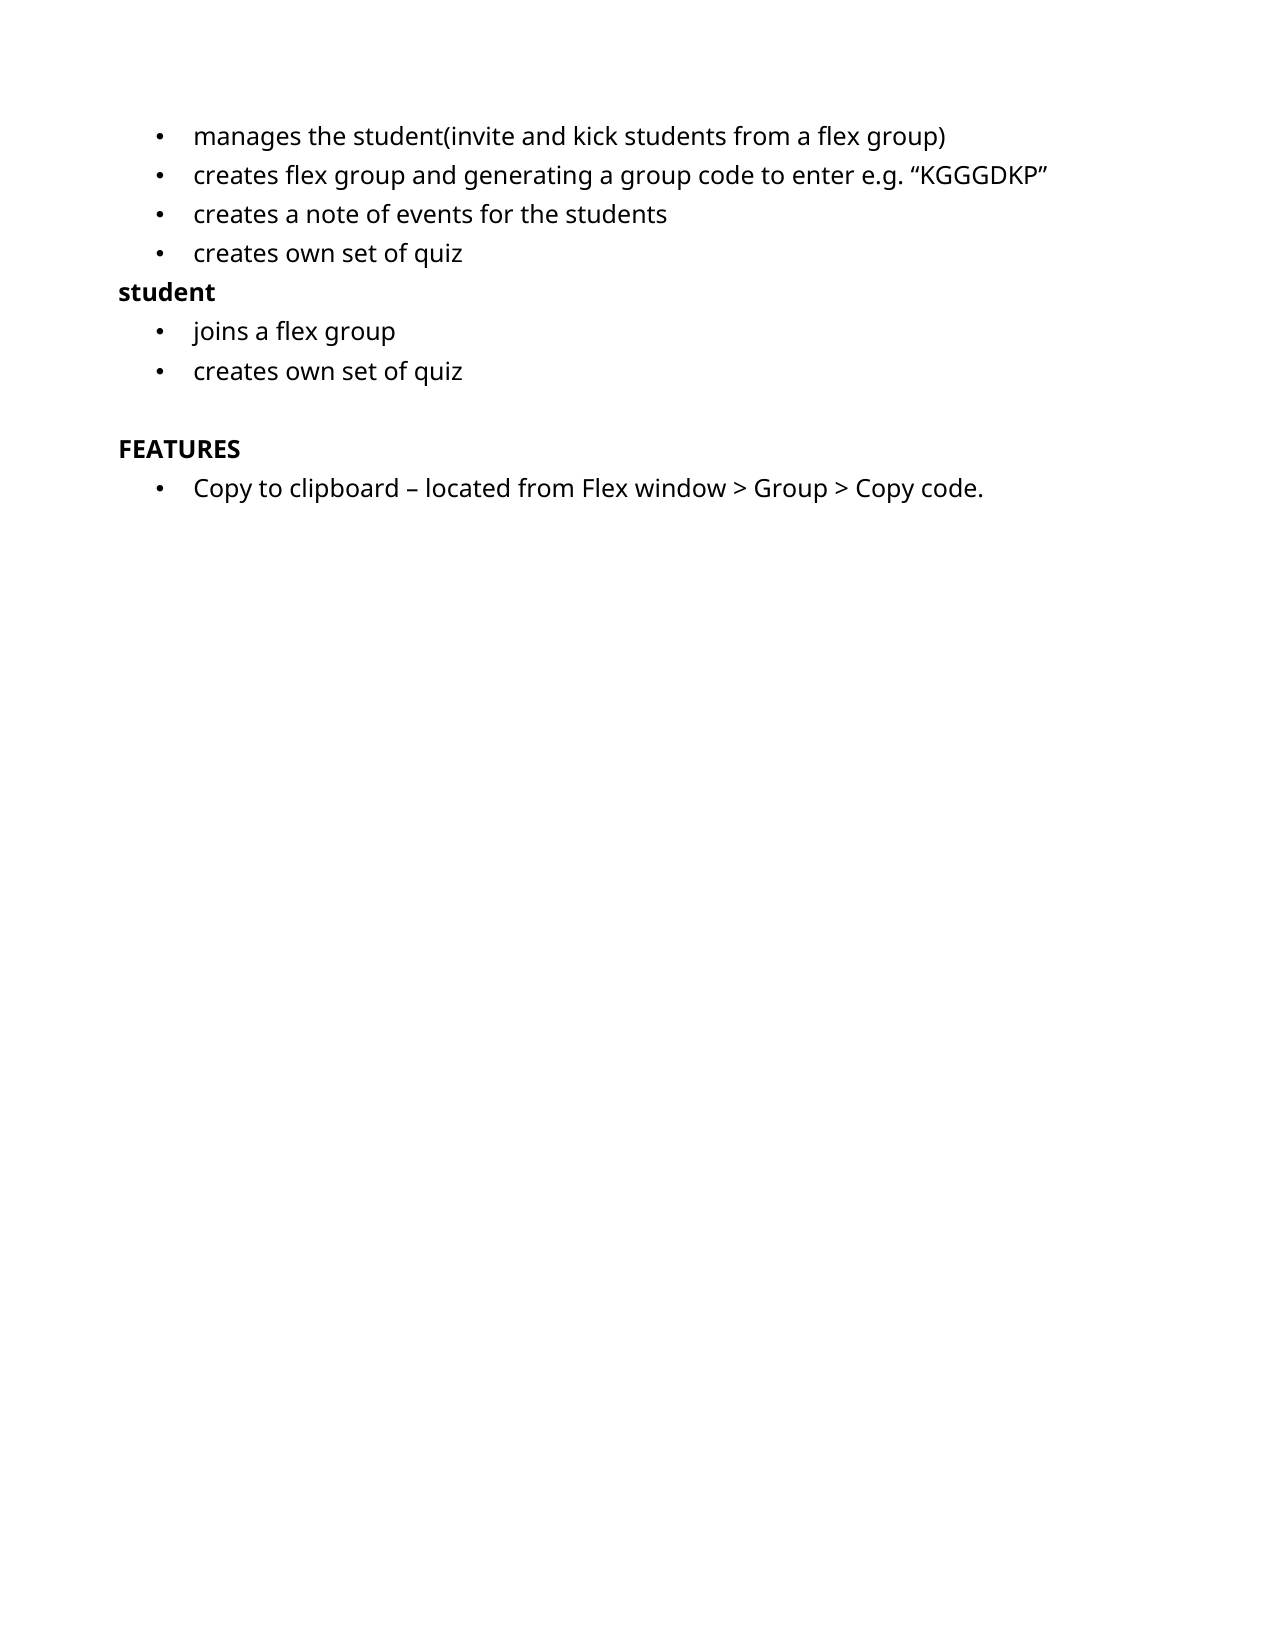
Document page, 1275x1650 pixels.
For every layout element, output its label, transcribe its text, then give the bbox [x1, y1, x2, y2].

list creates a note of events for the students [156, 196, 1157, 231]
text FEATURES [118, 431, 1157, 466]
list joins a flex group [156, 314, 1157, 348]
list creates own set of quiz [156, 236, 1157, 270]
text student [118, 275, 1157, 309]
list manages the student(invite and kick students from a flex group) [156, 118, 1157, 152]
list Copy to clipboard – located from Flex window > Group > Copy code. [156, 471, 1157, 505]
list creates flex group and generating a group code to enter e.g. “KGGGDKP” [156, 157, 1157, 191]
list creates own set of quiz [156, 353, 1157, 387]
